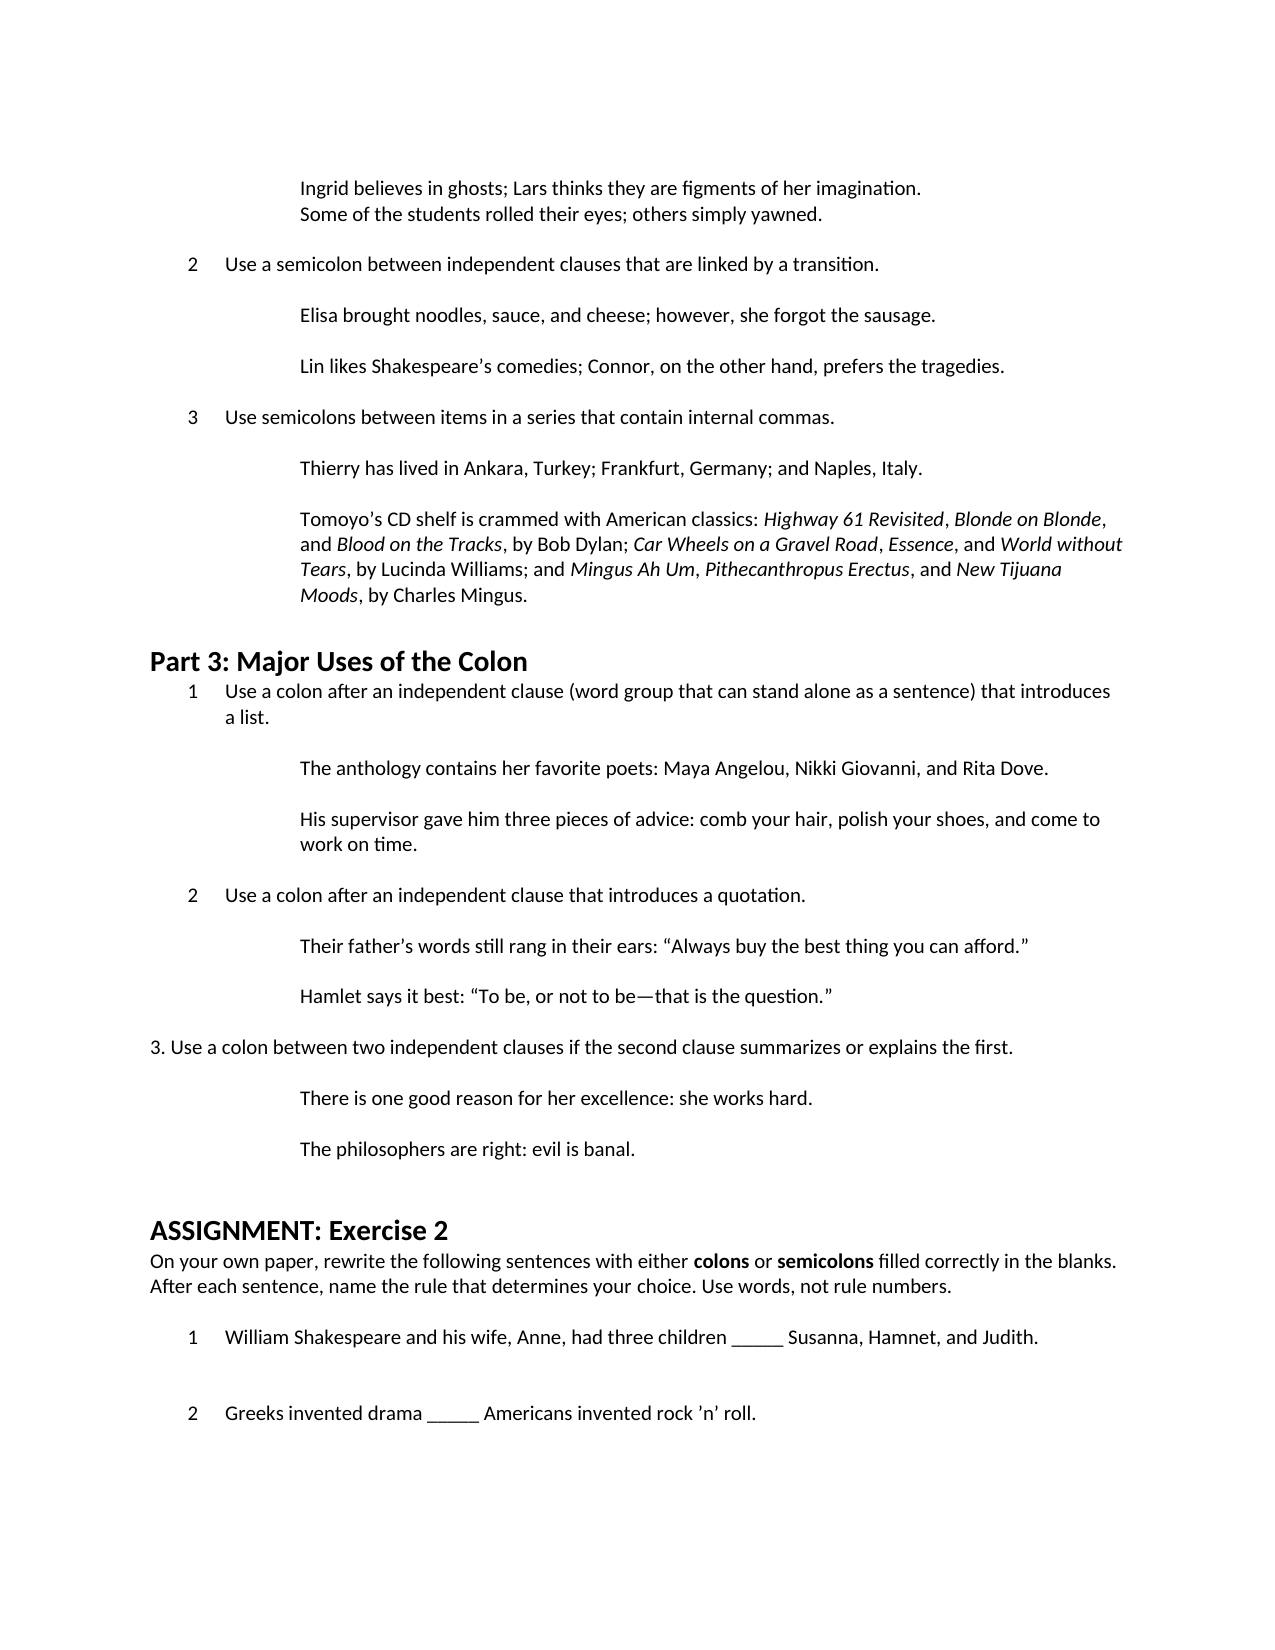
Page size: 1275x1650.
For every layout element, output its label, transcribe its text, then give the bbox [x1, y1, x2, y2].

text There is one good reason for her excellence: she works hard. [225, 1085, 1125, 1111]
text 3. Use a colon between two independent clauses if the second clause summarizes or explains the first. [150, 1034, 1125, 1060]
list Greeks invented drama _____ Americans invented rock ’n’ roll. [187, 1401, 1125, 1426]
list William Shakespeare and his wife, Anne, had three children _____ Susanna, Hamnet, and Judith. [187, 1324, 1125, 1350]
text The philosophers are right: evil is banal. [225, 1136, 1125, 1162]
list Use a colon after an independent clause (word group that can stand alone as a sentence) that introduces a list. [187, 679, 1125, 729]
text The anthology contains her favorite poets: Maya Angelou, Nikki Giovanni, and Rita Dove. [225, 755, 1125, 780]
text Thierry has lived in Ankara, Turkey; Frankfurt, Germany; and Naples, Italy. [225, 455, 1125, 480]
text His supervisor gave him three pieces of advice: comb your hair, polish your shoes, and come to work on time. [300, 806, 1125, 857]
list Use a colon after an independent clause that introduces a quotation. [187, 882, 1125, 907]
text On your own paper, rewrite the following sentences with either colons or semicolons filled correctly in the blanks. After each sentence, name the rule that determines your choice. Use words, not rule numbers. [150, 1248, 1125, 1299]
text Ingrid believes in ghosts; Lars thinks they are figments of her imagination. [225, 175, 1125, 201]
text Some of the students rolled their eyes; others simply yawned. [225, 201, 1125, 226]
text Elisa brought noodles, sauce, and cheese; however, she forgot the sausage. [225, 302, 1125, 328]
text Part 3: Major Uses of the Colon [150, 643, 1125, 679]
text Lin likes Shakespeare’s comedies; Connor, on the other hand, prefers the tragedies. [225, 353, 1125, 379]
text Their father’s words still rang in their ears: “Always buy the best thing you can afford.” [225, 933, 1125, 958]
list Use semicolons between items in a series that contain internal commas. [187, 404, 1125, 429]
text Hamlet says it best: “To be, or not to be—that is the question.” [225, 984, 1125, 1009]
text ASSIGNMENT: Exercise 2 [150, 1212, 1125, 1248]
text Tomoyo’s CD shelf is crammed with American classics: Highway 61 Revisited, Blonde on Blonde, and Blood on the Tracks, by Bob Dylan; Car Wheels on a Gravel Road, Essence, and World without Tears, by Lucinda Williams; and Mingus Ah Um, Pithecanthropus Erectus, and New Tijuana Moods, by Charles Mingus. [300, 506, 1125, 607]
list Use a semicolon between independent clauses that are linked by a transition. [187, 252, 1125, 277]
